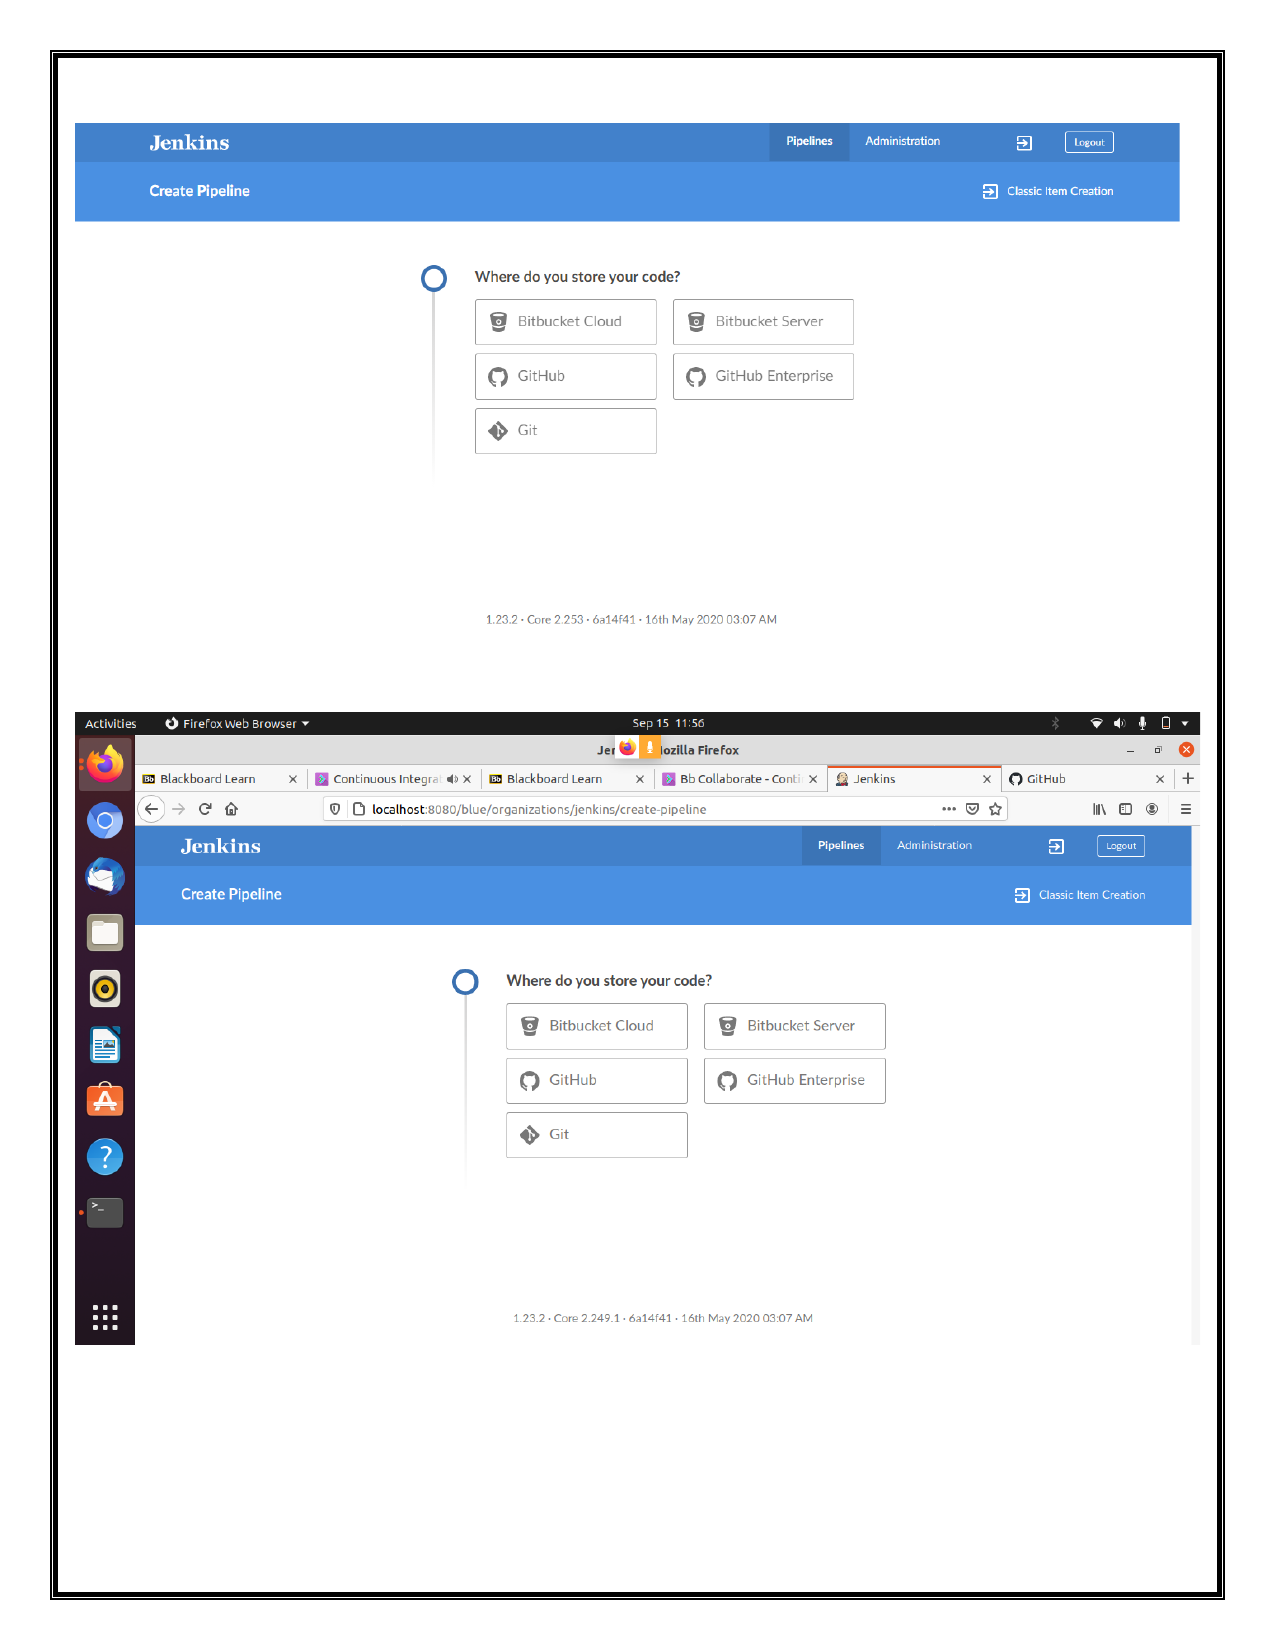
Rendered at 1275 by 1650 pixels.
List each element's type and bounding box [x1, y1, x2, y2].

picture [75, 712, 1200, 1345]
picture [75, 123, 1180, 643]
